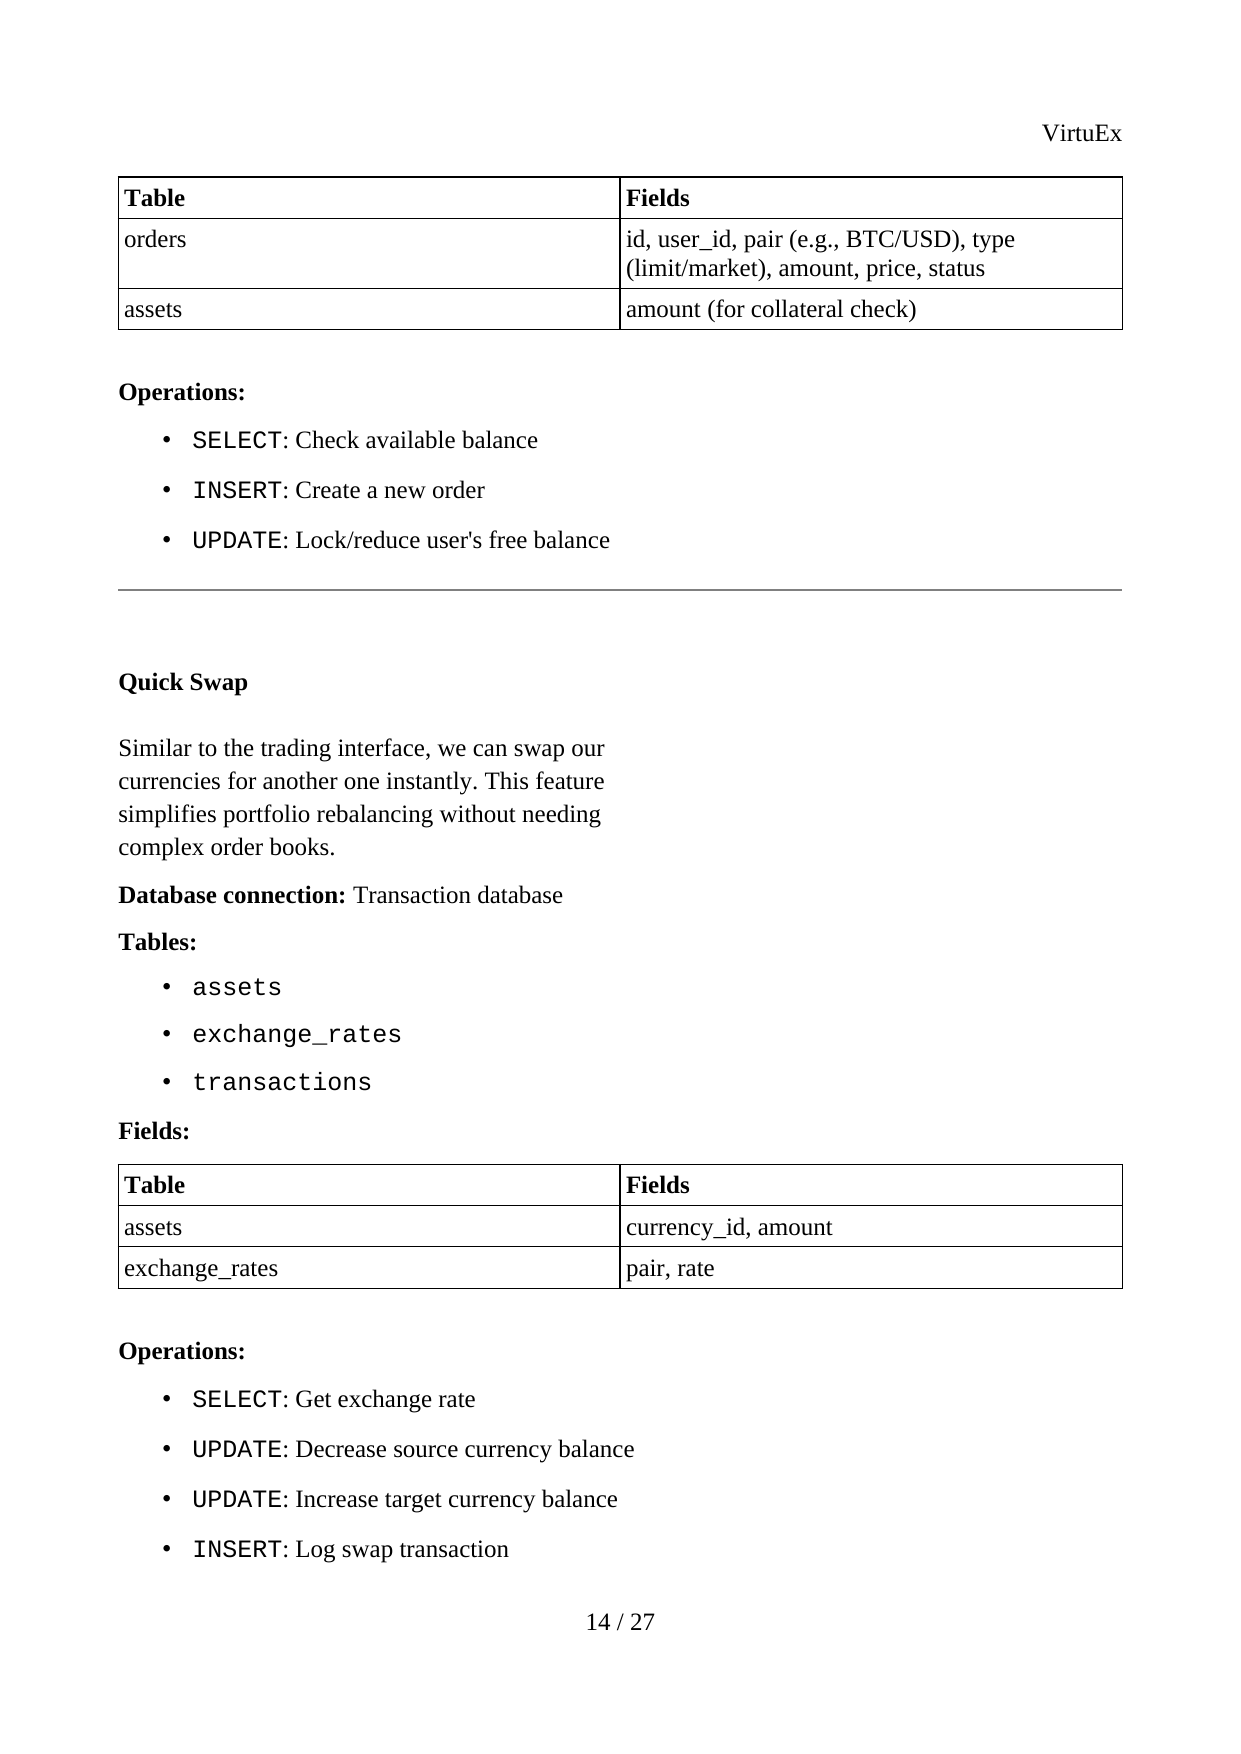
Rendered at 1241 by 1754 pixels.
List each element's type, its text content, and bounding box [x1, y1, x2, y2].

text Tables: [118, 927, 1122, 956]
table_cell pair, rate [621, 1247, 1122, 1287]
table_header Fields [621, 178, 1122, 218]
table_cell currency_id, amount [621, 1206, 1122, 1246]
list transactions [162, 1069, 1122, 1097]
table_cell exchange_rates [119, 1247, 619, 1287]
table_cell orders [119, 219, 619, 288]
table_cell amount (for collateral check) [621, 289, 1122, 329]
text Operations: [118, 377, 1122, 406]
text Fields: [118, 1116, 1122, 1145]
list INSERT: Create a new order [162, 475, 1122, 506]
table_header Fields [621, 1165, 1122, 1205]
list UPDATE: Decrease source currency balance [162, 1434, 1122, 1464]
text Quick Swap Similar to the trading interface, we can swap our currencies for another one instantly. This feature simplifies portfolio rebalancing without needing complex order books. [118, 667, 1122, 861]
table_cell assets [119, 289, 619, 329]
list INSERT: Log swap transaction [162, 1534, 1122, 1564]
list SELECT: Get exchange rate [162, 1384, 1122, 1414]
list SELECT: Check available balance [162, 425, 1122, 456]
table_header Table [119, 178, 619, 218]
list assets [162, 975, 1122, 1003]
table_header Table [119, 1165, 619, 1205]
list UPDATE: Increase target currency balance [162, 1484, 1122, 1514]
list UPDATE: Lock/reduce user's free balance [162, 525, 1122, 556]
text Database connection: Transaction database [118, 880, 1122, 908]
text Operations: [118, 1336, 1122, 1365]
table_cell id, user_id, pair (e.g., BTC/USD), type (limit/market), amount, price, status [621, 219, 1122, 288]
list exchange_rates [162, 1022, 1122, 1050]
table_cell assets [119, 1206, 619, 1246]
